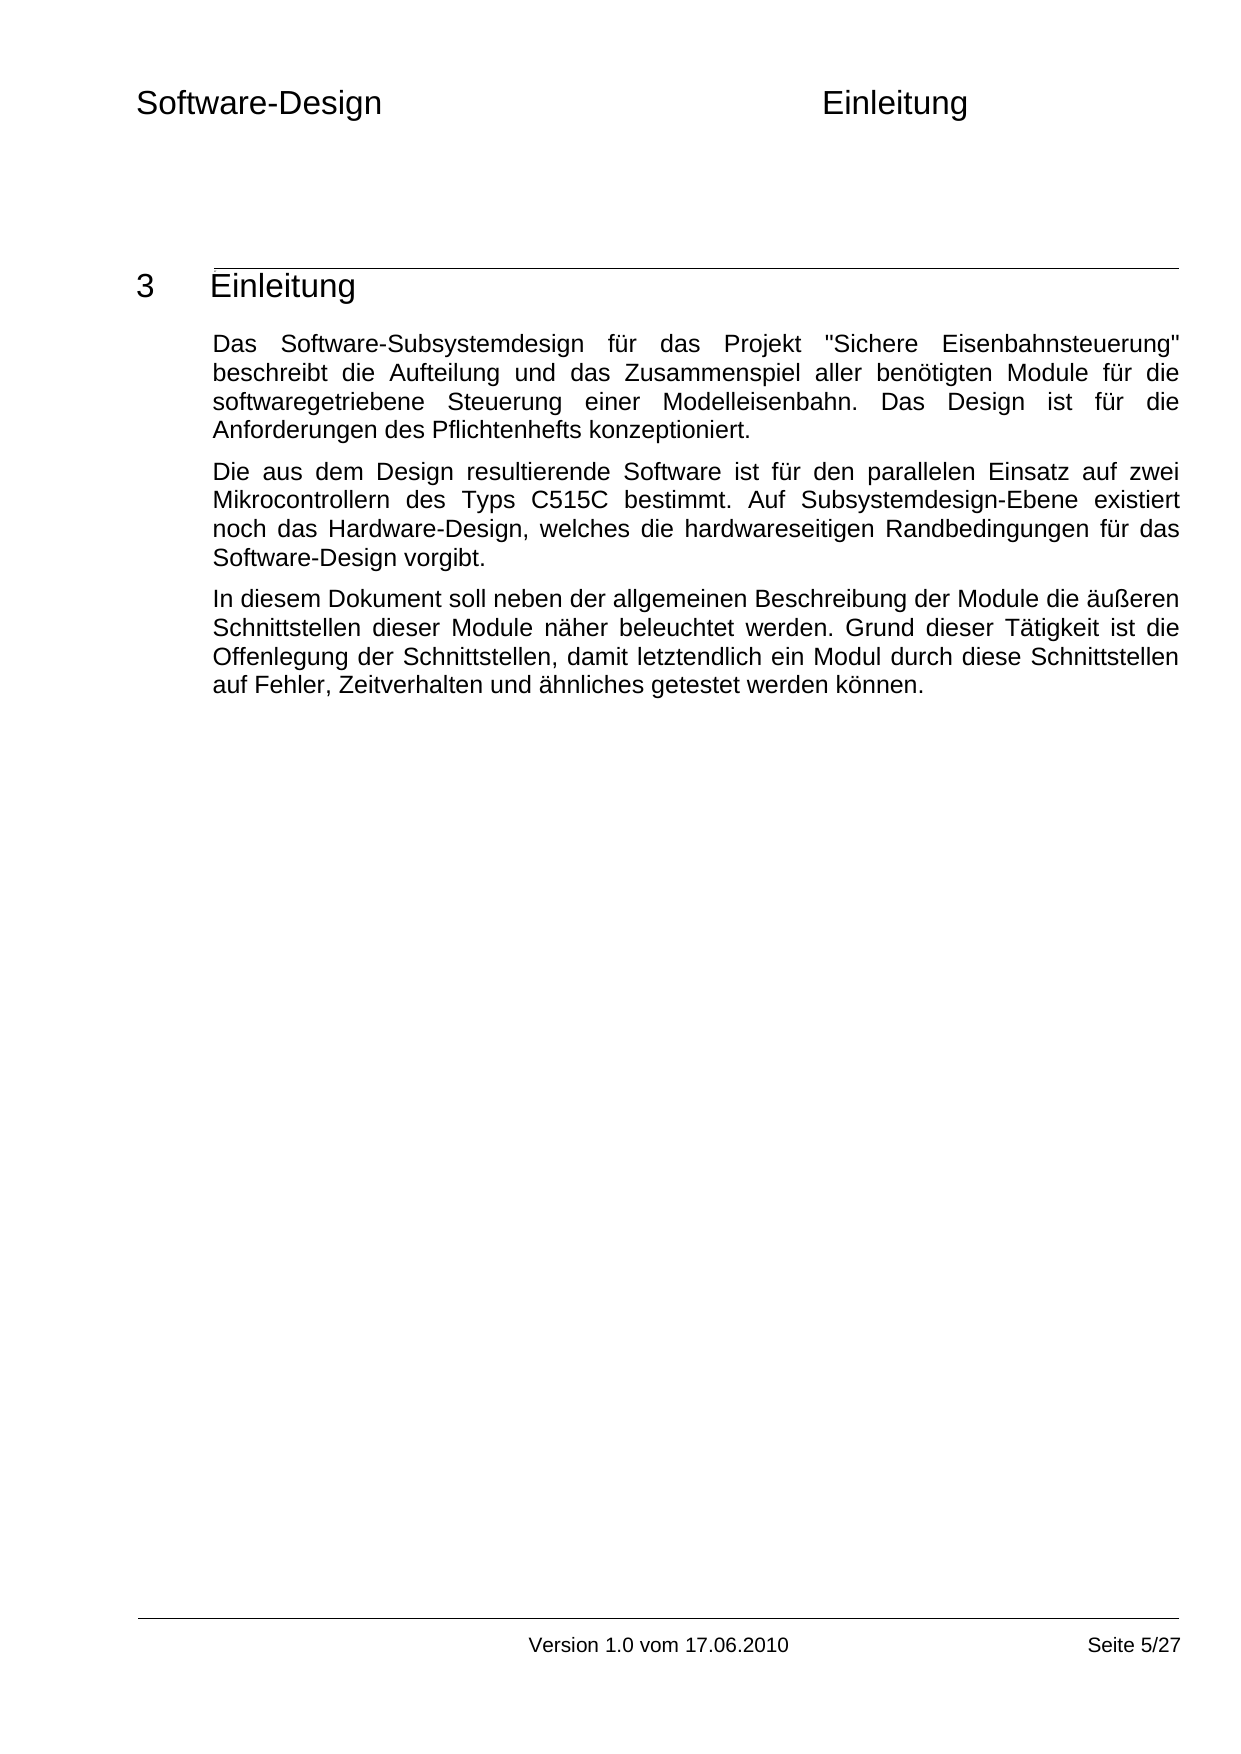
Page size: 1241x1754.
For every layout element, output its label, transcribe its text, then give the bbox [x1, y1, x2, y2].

text Das Software-Subsystemdesign für das Projekt "Sichere Eisenbahnsteuerung" beschreibt die Aufteilung und das Zusammenspiel aller benötigten Module für die softwaregetriebene Steuerung einer Modelleisenbahn. Das Design ist für die Anforderungen des Pflichtenhefts konzeptioniert. [212, 329, 1181, 444]
text In diesem Dokument soll neben der allgemeinen Beschreibung der Module die äußeren Schnittstellen dieser Module näher beleuchtet werden. Grund dieser Tätigkeit ist die Offenlegung der Schnittstellen, damit letztendlich ein Modul durch diese Schnittstellen auf Fehler, Zeitverhalten und ähnliches getestet werden können. [212, 584, 1181, 699]
subtitle Einleitung [349, 289, 1181, 304]
text Die aus dem Design resultierende Software ist für den parallelen Einsatz auf zwei Mikrocontrollern des Typs C515C bestimmt. Auf Subsystemdesign-Ebene existiert noch das Hardware-Design, welches die hardwareseitigen Randbedingungen für das Software-Design vorgibt. [212, 457, 1181, 572]
subtitle Einleitung [136, 289, 350, 304]
